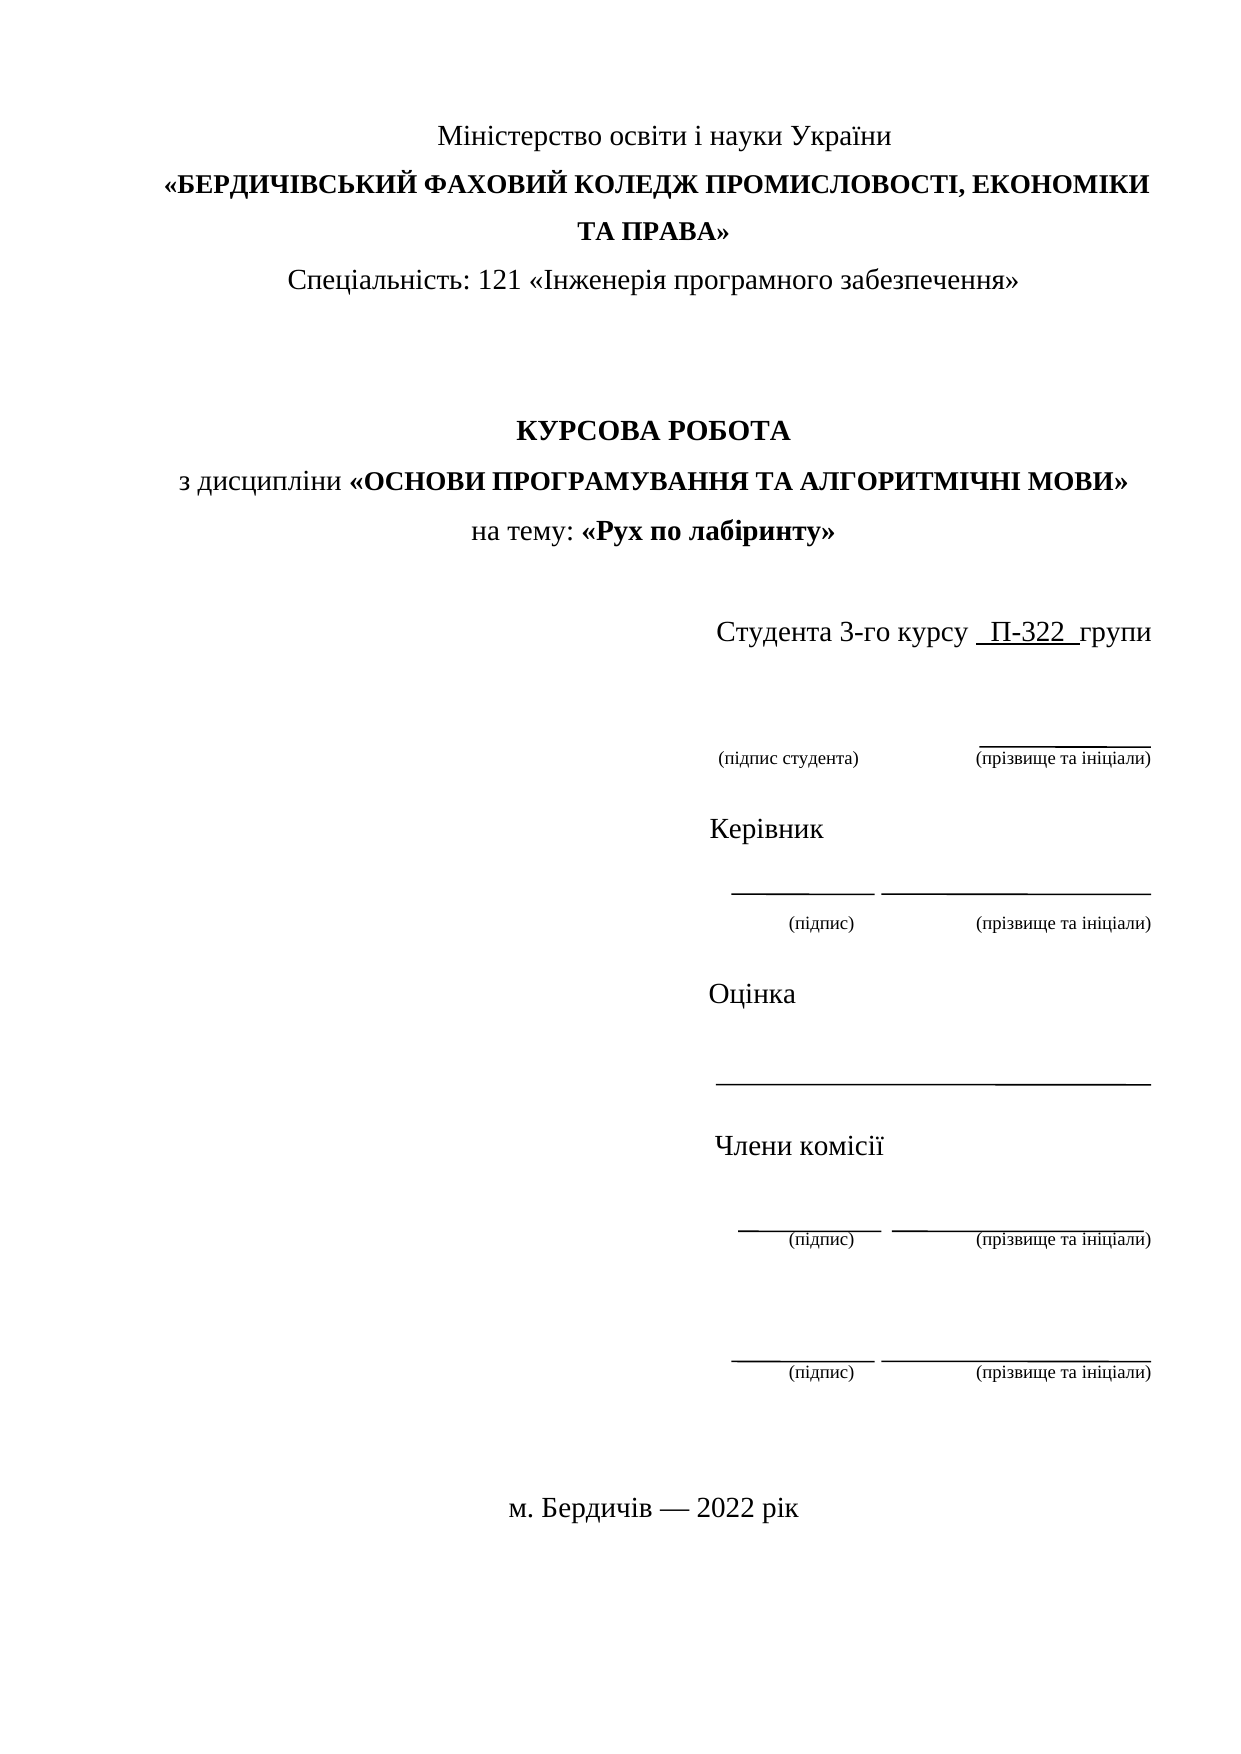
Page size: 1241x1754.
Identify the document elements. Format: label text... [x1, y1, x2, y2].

text (підпис) (прізвище та ініціали) [155, 1228, 1152, 1250]
text «БЕРДИЧІВСЬКИЙ ФАХОВИЙ КОЛЕДЖ ПРОМИСЛОВОСТІ, ЕКОНОМІКИ [155, 168, 1152, 199]
text (підпис) (прізвище та ініціали) [155, 1361, 1152, 1383]
text Міністерство освіти і науки України [177, 118, 1152, 152]
text м. Бердичів — 2022 рік [155, 1490, 1152, 1524]
text Члени комісії [155, 1128, 1152, 1161]
text на тему: «Рух по лабіринту» [155, 513, 1152, 547]
text Спеціальність: 121 «Інженерія програмного забезпечення» [155, 262, 1152, 295]
text Оцінка [155, 977, 1152, 1010]
text (підпис) (прізвище та ініціали) [155, 912, 1152, 934]
text КУРСОВА РОБОТА [155, 413, 1152, 446]
text Керівник [155, 811, 1152, 845]
text з дисципліни «ОСНОВИ ПРОГРАМУВАННЯ ТА АЛГОРИТМІЧНІ МОВИ» [155, 463, 1152, 497]
text ТА ПРАВА» [155, 215, 1152, 246]
text Студента 3-го курсу П-322 групи [155, 614, 1152, 647]
text (підпис студента) (прізвище та ініціали) [155, 747, 1152, 768]
